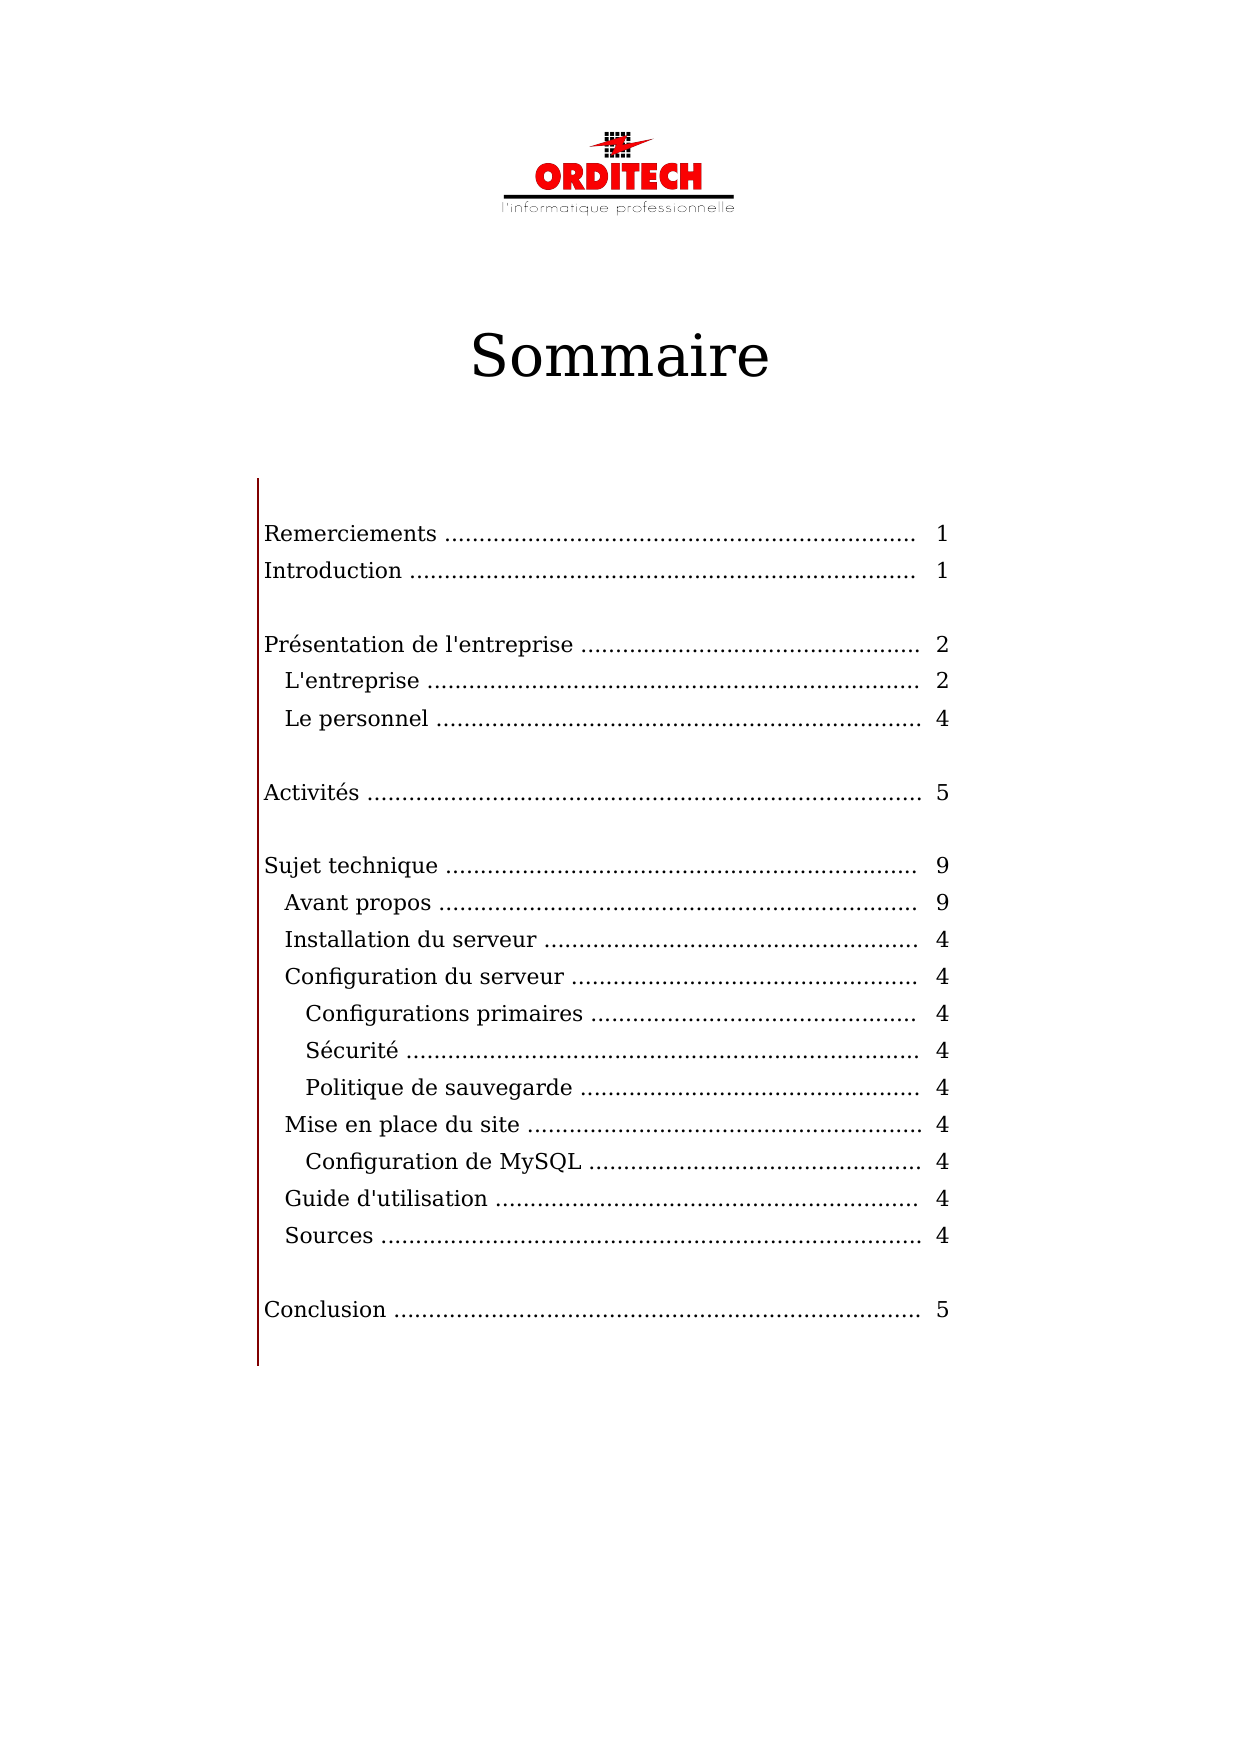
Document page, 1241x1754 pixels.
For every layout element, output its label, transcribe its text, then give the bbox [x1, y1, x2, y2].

table_header [259, 478, 930, 515]
table_cell L'entreprise ....................................................................... [259, 663, 930, 700]
table_cell 4 [930, 1218, 987, 1254]
table_cell 4 [930, 1107, 987, 1144]
table_cell [259, 1329, 930, 1366]
table_cell Remerciements .................................................................... [259, 515, 930, 552]
table_cell 4 [930, 959, 987, 996]
table_cell [930, 811, 987, 848]
table_cell [259, 1255, 930, 1292]
table_cell 4 [930, 922, 987, 959]
table_cell Guide d'utilisation ............................................................. [259, 1181, 930, 1218]
table_cell 1 [930, 552, 987, 589]
table_cell Conclusion ............................................................................ [259, 1292, 930, 1328]
table_cell Activités ................................................................................ [259, 774, 930, 811]
table_cell 2 [930, 626, 987, 663]
table_cell Le personnel ...................................................................... [259, 700, 930, 737]
table_cell [259, 737, 930, 774]
table_cell [930, 589, 987, 626]
table_cell [259, 589, 930, 626]
table_cell Configuration du serveur .................................................. [259, 959, 930, 996]
table_cell [930, 737, 987, 774]
table_cell [259, 811, 930, 848]
table_cell 4 [930, 1070, 987, 1107]
table_cell Installation du serveur ...................................................... [259, 922, 930, 959]
table_cell 4 [930, 1181, 987, 1218]
table_cell Politique de sauvegarde ................................................. [259, 1070, 930, 1107]
table_cell 5 [930, 774, 987, 811]
table_cell Configurations primaires ............................................... [259, 996, 930, 1033]
picture [489, 122, 751, 225]
table_cell 4 [930, 996, 987, 1033]
table_cell 4 [930, 1144, 987, 1181]
table_cell 4 [930, 700, 987, 737]
table_cell 4 [930, 1033, 987, 1070]
table_cell Sujet technique .................................................................... [259, 848, 930, 885]
table_cell Configuration de MySQL ................................................ [259, 1144, 930, 1181]
table_cell Présentation de l'entreprise ................................................. [259, 626, 930, 663]
table_cell 9 [930, 885, 987, 922]
table_cell Sources .............................................................................. [259, 1218, 930, 1254]
table_cell 5 [930, 1292, 987, 1328]
table_cell 9 [930, 848, 987, 885]
table_cell Mise en place du site ......................................................... [259, 1107, 930, 1144]
table_cell Avant propos ..................................................................... [259, 885, 930, 922]
table_header [930, 478, 987, 515]
table_cell [930, 1329, 987, 1366]
text Sommaire [118, 323, 1122, 391]
table_cell Sécurité .......................................................................... [259, 1033, 930, 1070]
table_cell [930, 1255, 987, 1292]
table_cell 2 [930, 663, 987, 700]
table_cell 1 [930, 515, 987, 552]
table_cell Introduction ......................................................................... [259, 552, 930, 589]
